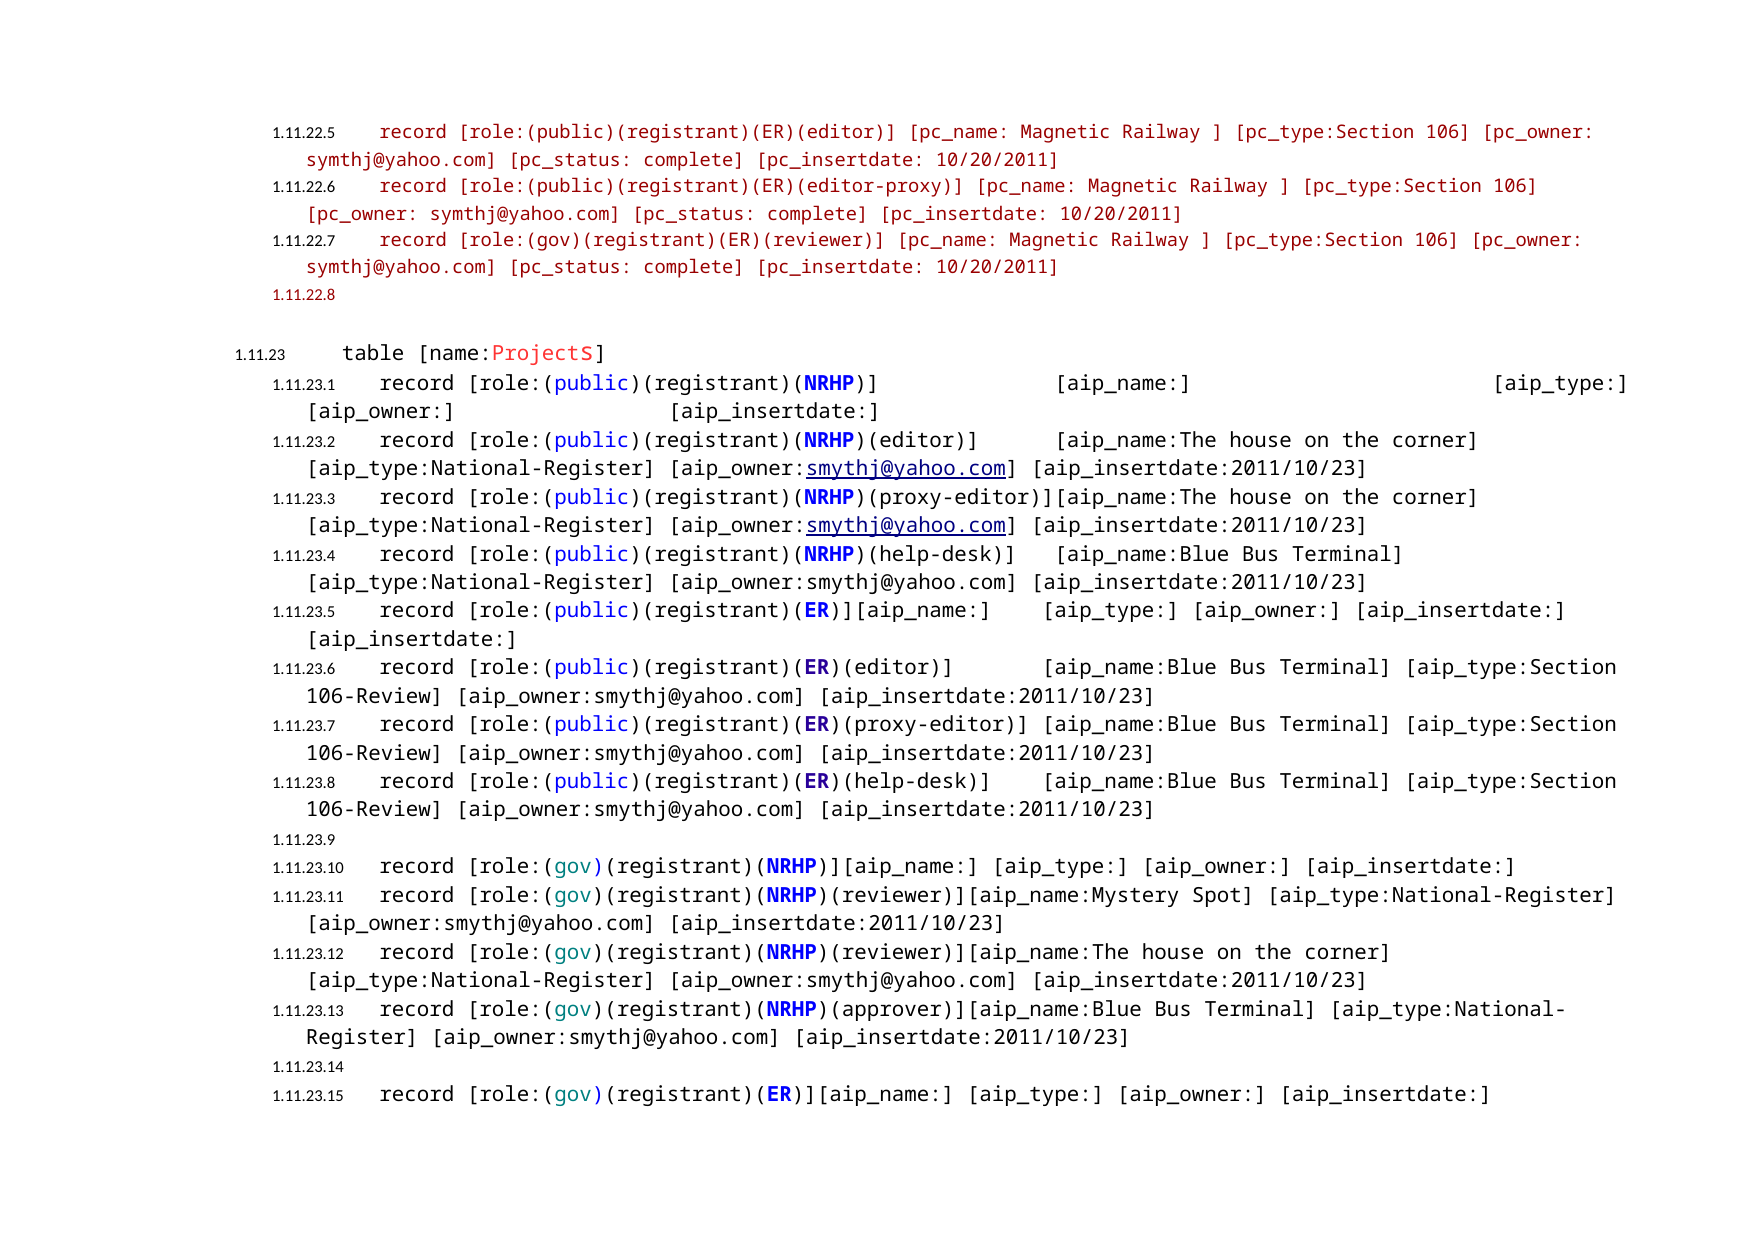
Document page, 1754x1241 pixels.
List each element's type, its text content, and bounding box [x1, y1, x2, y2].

list record [role:(gov)(registrant)(NRHP)(approver)][aip_name:Blue Bus Terminal] [aip_type:National-Register] [aip_owner:smythj@yahoo.com] [aip_insertdate:2011/10/23] [268, 994, 1636, 1051]
list record [role:(public)(registrant)(ER)(editor)] [pc_name: Magnetic Railway ] [pc_type:Section 106] [pc_owner: symthj@yahoo.com] [pc_status: complete] [pc_insertdate: 10/20/2011] [268, 118, 1636, 172]
list record [role:(public)(registrant)(ER)(editor-proxy)] [pc_name: Magnetic Railway ] [pc_type:Section 106] [pc_owner: symthj@yahoo.com] [pc_status: complete] [pc_insertdate: 10/20/2011] [268, 172, 1636, 226]
list record [role:(public)(registrant)(NRHP)(help-desk)] [aip_name:Blue Bus Terminal] [aip_type:National-Register] [aip_owner:smythj@yahoo.com] [aip_insertdate:2011/10/23] [268, 539, 1636, 596]
list record [role:(gov)(registrant)(NRHP)][aip_name:] [aip_type:] [aip_owner:] [aip_insertdate:] [268, 851, 1636, 880]
list record [role:(public)(registrant)(NRHP)] [aip_name:] [aip_type:] [aip_owner:] [aip_insertdate:] [268, 368, 1636, 425]
list record [role:(public)(registrant)(ER)(proxy-editor)] [aip_name:Blue Bus Terminal] [aip_type:Section 106-Review] [aip_owner:smythj@yahoo.com] [aip_insertdate:2011/10/23] [268, 709, 1636, 766]
list record [role:(gov)(registrant)(NRHP)(reviewer)][aip_name:The house on the corner] [aip_type:National-Register] [aip_owner:smythj@yahoo.com] [aip_insertdate:2011/10/23] [268, 937, 1636, 994]
list record [role:(gov)(registrant)(NRHP)(reviewer)][aip_name:Mystery Spot] [aip_type:National-Register] [aip_owner:smythj@yahoo.com] [aip_insertdate:2011/10/23] [268, 880, 1636, 937]
list record [role:(public)(registrant)(ER)(editor)] [aip_name:Blue Bus Terminal] [aip_type:Section 106-Review] [aip_owner:smythj@yahoo.com] [aip_insertdate:2011/10/23] [268, 652, 1636, 709]
list record [role:(public)(registrant)(ER)][aip_name:] [aip_type:] [aip_owner:] [aip_insertdate:] [aip_insertdate:] [268, 596, 1636, 652]
list record [role:(gov)(registrant)(ER)][aip_name:] [aip_type:] [aip_owner:] [aip_insertdate:] [268, 1079, 1636, 1107]
list record [role:(public)(registrant)(NRHP)(proxy-editor)][aip_name:The house on the corner] [aip_type:National-Register] [aip_owner:smythj@yahoo.com] [aip_insertdate:2011/10/23] [268, 482, 1636, 539]
list record [role:(public)(registrant)(NRHP)(editor)] [aip_name:The house on the corner] [aip_type:National-Register] [aip_owner:smythj@yahoo.com] [aip_insertdate:2011/10/23] [268, 425, 1636, 482]
list table [name:Projects] [231, 334, 1636, 368]
list record [role:(public)(registrant)(ER)(help-desk)] [aip_name:Blue Bus Terminal] [aip_type:Section 106-Review] [aip_owner:smythj@yahoo.com] [aip_insertdate:2011/10/23] [268, 766, 1636, 823]
list record [role:(gov)(registrant)(ER)(reviewer)] [pc_name: Magnetic Railway ] [pc_type:Section 106] [pc_owner: symthj@yahoo.com] [pc_status: complete] [pc_insertdate: 10/20/2011] [268, 226, 1636, 280]
